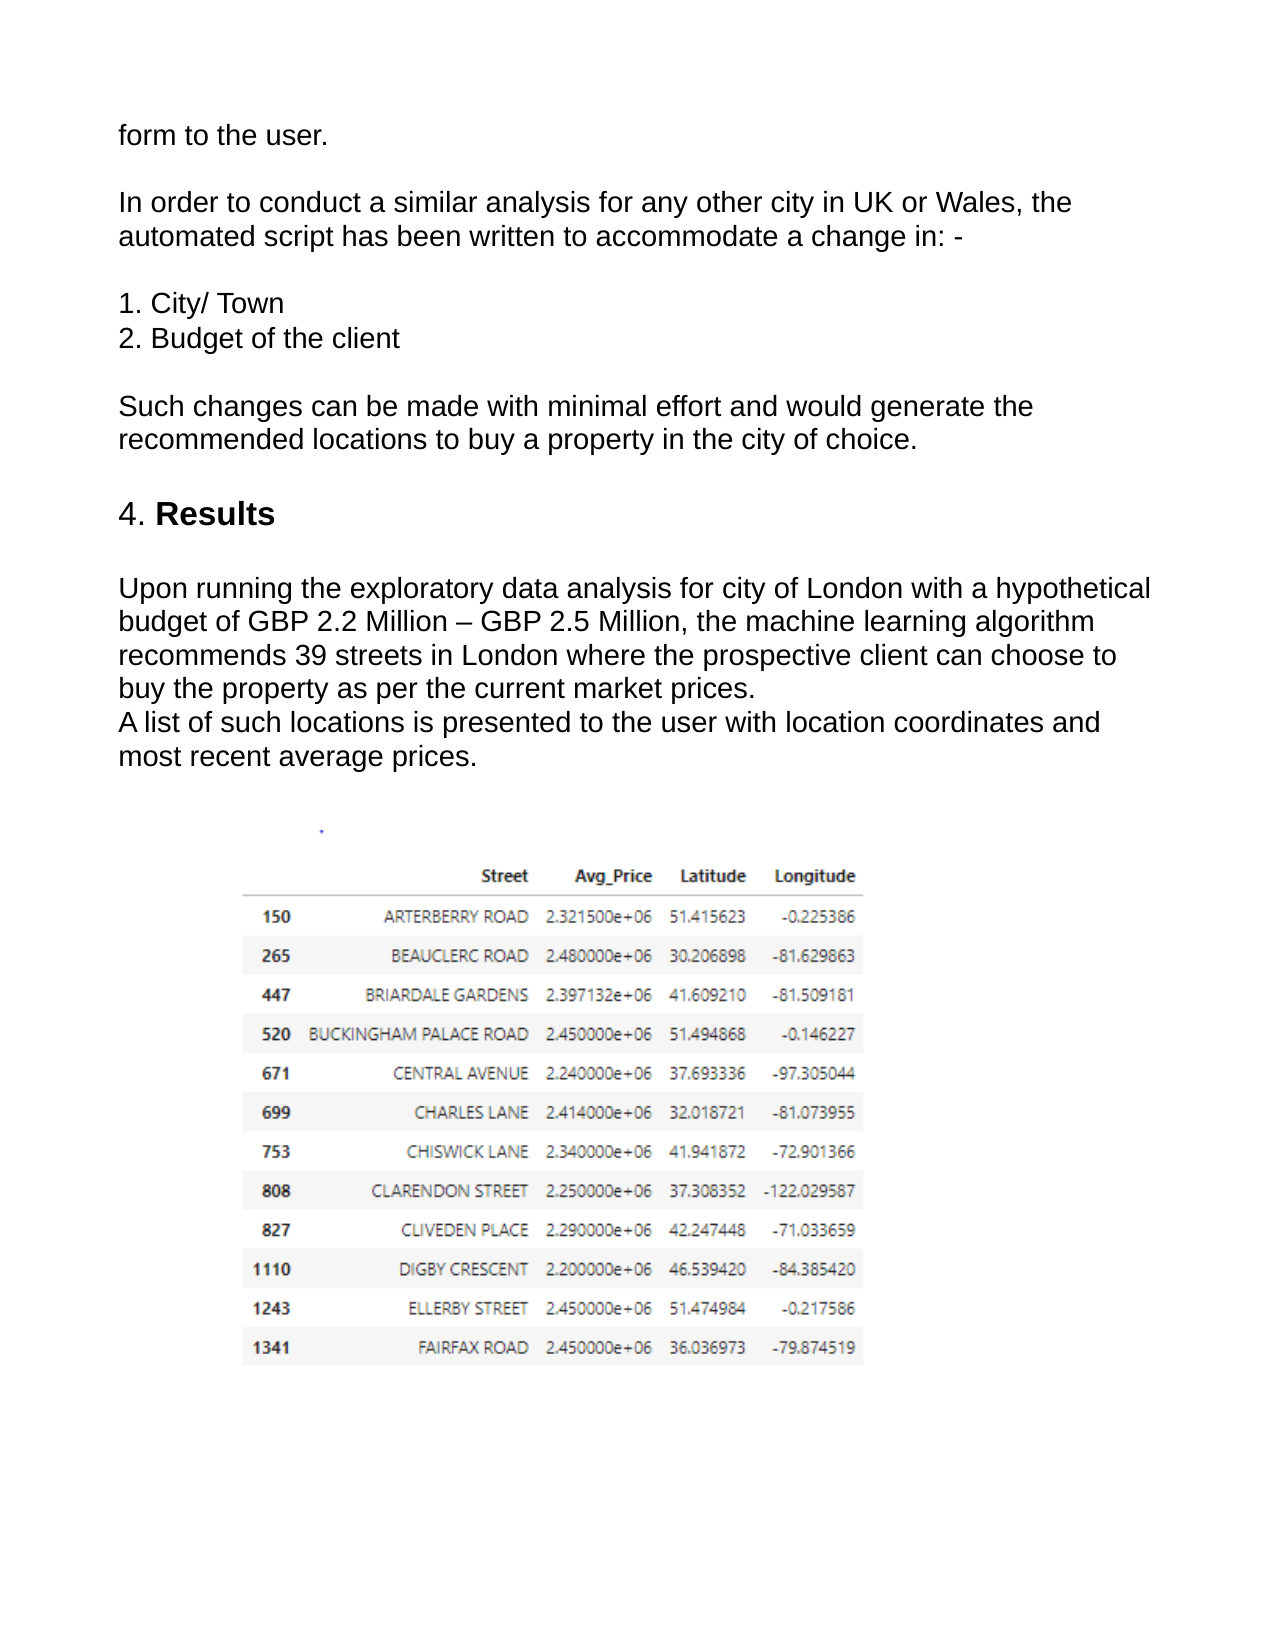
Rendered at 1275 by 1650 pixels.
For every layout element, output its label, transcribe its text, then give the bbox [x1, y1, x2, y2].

text 1. City/ Town [118, 286, 1157, 319]
text form to the user. [118, 118, 1157, 152]
text 2. Budget of the client [118, 321, 1157, 355]
text Upon running the exploratory data analysis for city of London with a hypothetical budget of GBP 2.2 Million – GBP 2.5 Million, the machine learning algorithm recommends 39 streets in London where the prospective client can choose to buy the property as per the current market prices. [118, 571, 1157, 705]
text Such changes can be made with minimal effort and would generate the recommended locations to buy a property in the city of choice. [118, 388, 1157, 456]
picture [235, 830, 937, 1365]
text In order to conduct a similar analysis for any other city in UK or Wales, the automated script has been written to accommodate a change in: - [118, 185, 1157, 252]
text 4. Results [118, 494, 1157, 532]
text A list of such locations is presented to the user with location coordinates and most recent average prices. [118, 705, 1157, 772]
